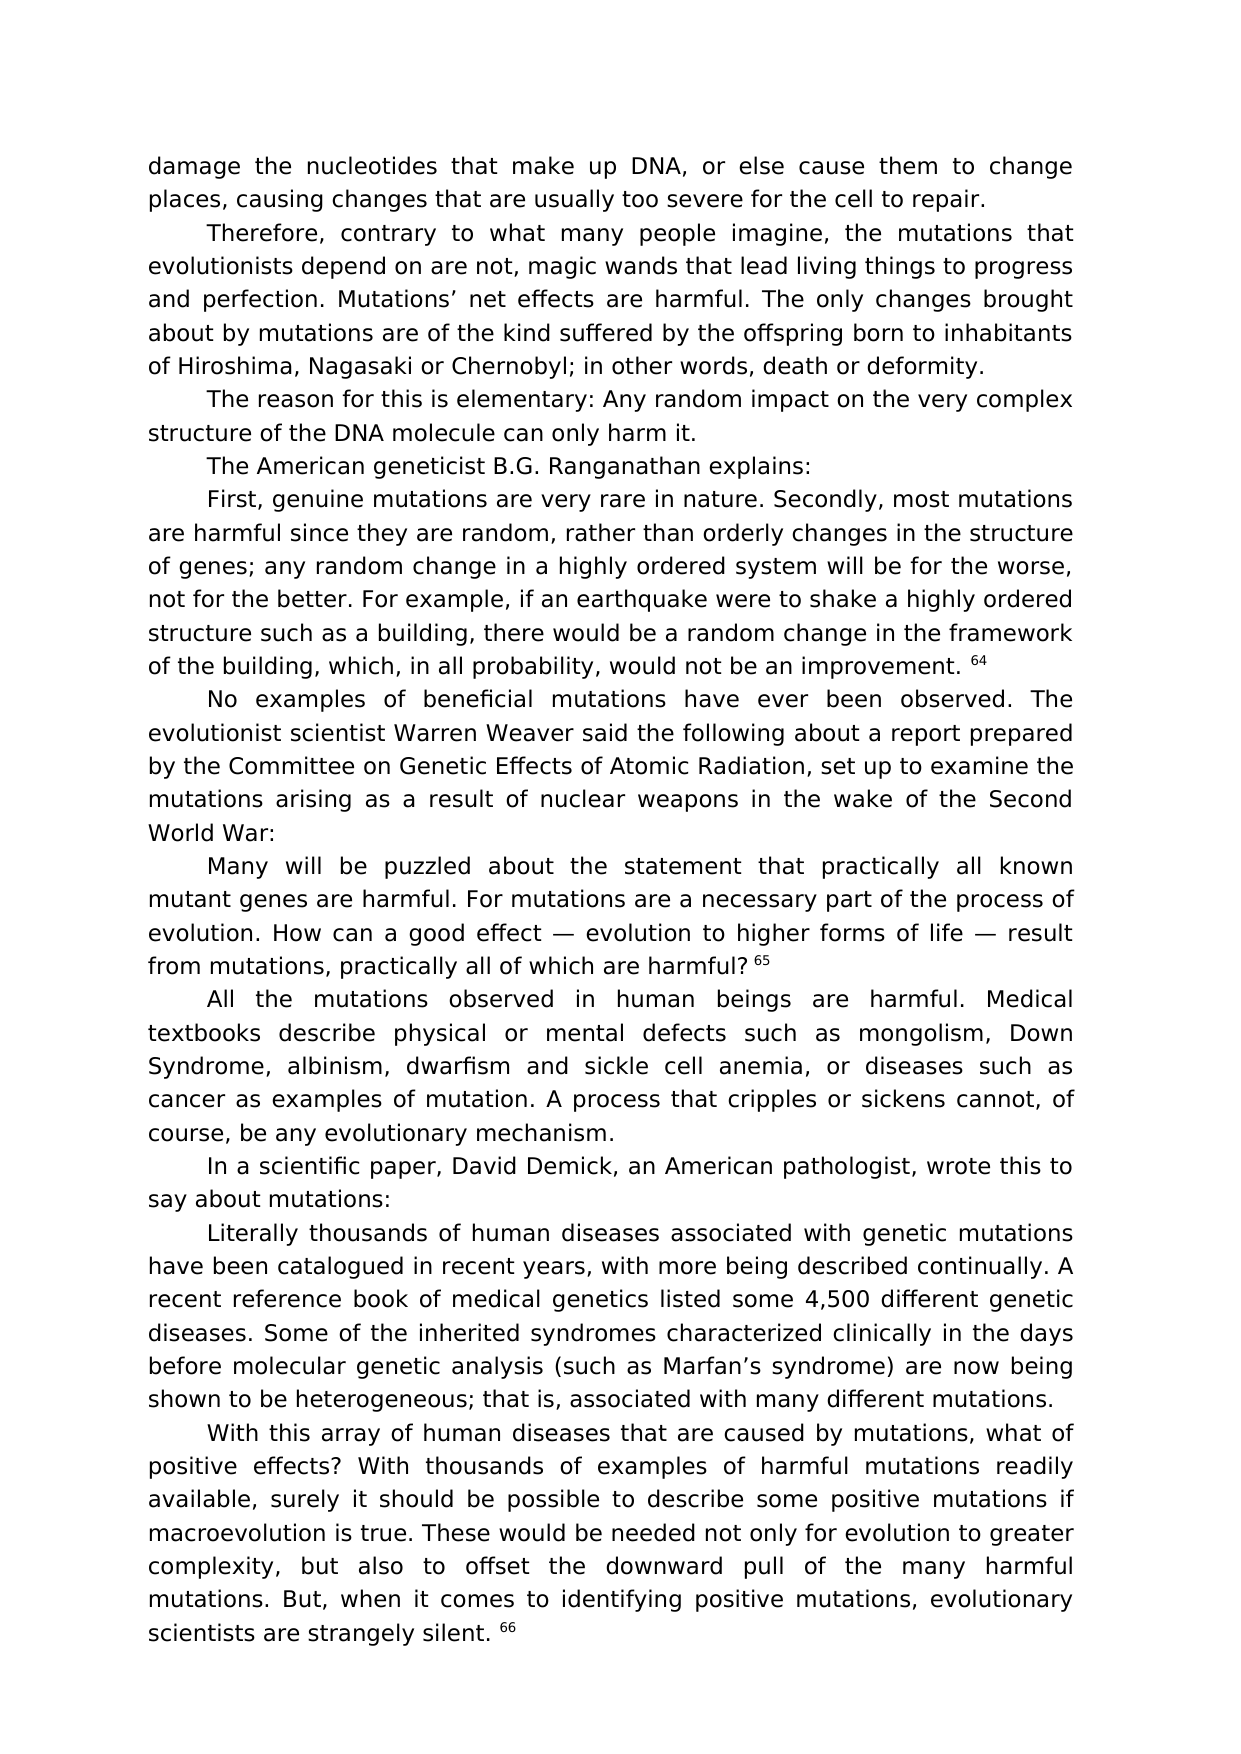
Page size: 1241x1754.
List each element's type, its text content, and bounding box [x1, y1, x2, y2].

text Therefore, contrary to what many people imagine, the mutations that evolutionists depend on are not, magic wands that lead living things to progress and perfection. Mutations’ net effects are harmful. The only changes brought about by mutations are of the kind suffered by the offspring born to inhabitants of Hiroshima, Nagasaki or Chernobyl; in other words, death or deformity. [148, 214, 1075, 381]
text First, genuine mutations are very rare in nature. Secondly, most mutations are harmful since they are random, rather than orderly changes in the structure of genes; any random change in a highly ordered system will be for the worse, not for the better. For example, if an earthquake were to shake a highly ordered structure such as a building, there would be a random change in the framework of the building, which, in all probability, would not be an improvement. [148, 481, 1075, 681]
text Literally thousands of human diseases associated with genetic mutations have been catalogued in recent years, with more being described continually. A recent reference book of medical genetics listed some 4,500 different genetic diseases. Some of the inherited syndromes characterized clinically in the days before molecular genetic analysis (such as Marfan’s syndrome) are now being shown to be heterogeneous; that is, associated with many different mutations. [148, 1214, 1075, 1414]
text With this array of human diseases that are caused by mutations, what of positive effects? With thousands of examples of harmful mutations readily available, surely it should be possible to describe some positive mutations if macroevolution is true. These would be needed not only for evolution to greater complexity, but also to offset the downward pull of the many harmful mutations. But, when it comes to identifying positive mutations, evolutionary scientists are strangely silent. [148, 1414, 1075, 1648]
text In a scientific paper, David Demick, an American pathologist, wrote this to say about mutations: [148, 1148, 1075, 1214]
text Many will be puzzled about the statement that practically all known mutant genes are harmful. For mutations are a necessary part of the process of evolution. How can a good effect — evolution to higher forms of life — result from mutations, practically all of which are harmful? [148, 848, 1075, 981]
text The reason for this is elementary: Any random impact on the very complex structure of the DNA molecule can only harm it. [148, 381, 1075, 448]
text No examples of beneficial mutations have ever been observed. The evolutionist scientist Warren Weaver said the following about a report prepared by the Committee on Genetic Effects of Atomic Radiation, set up to examine the mutations arising as a result of nuclear weapons in the wake of the Second World War: [148, 681, 1075, 848]
text The American geneticist B.G. Ranganathan explains: [148, 448, 1075, 481]
text All the mutations observed in human beings are harmful. Medical textbooks describe physical or mental defects such as mongolism, Down Syndrome, albinism, dwarfism and sickle cell anemia, or diseases such as cancer as examples of mutation. A process that cripples or sickens cannot, of course, be any evolutionary mechanism. [148, 981, 1075, 1148]
text damage the nucleotides that make up DNA, or else cause them to change places, causing changes that are usually too severe for the cell to repair. [148, 148, 1075, 214]
